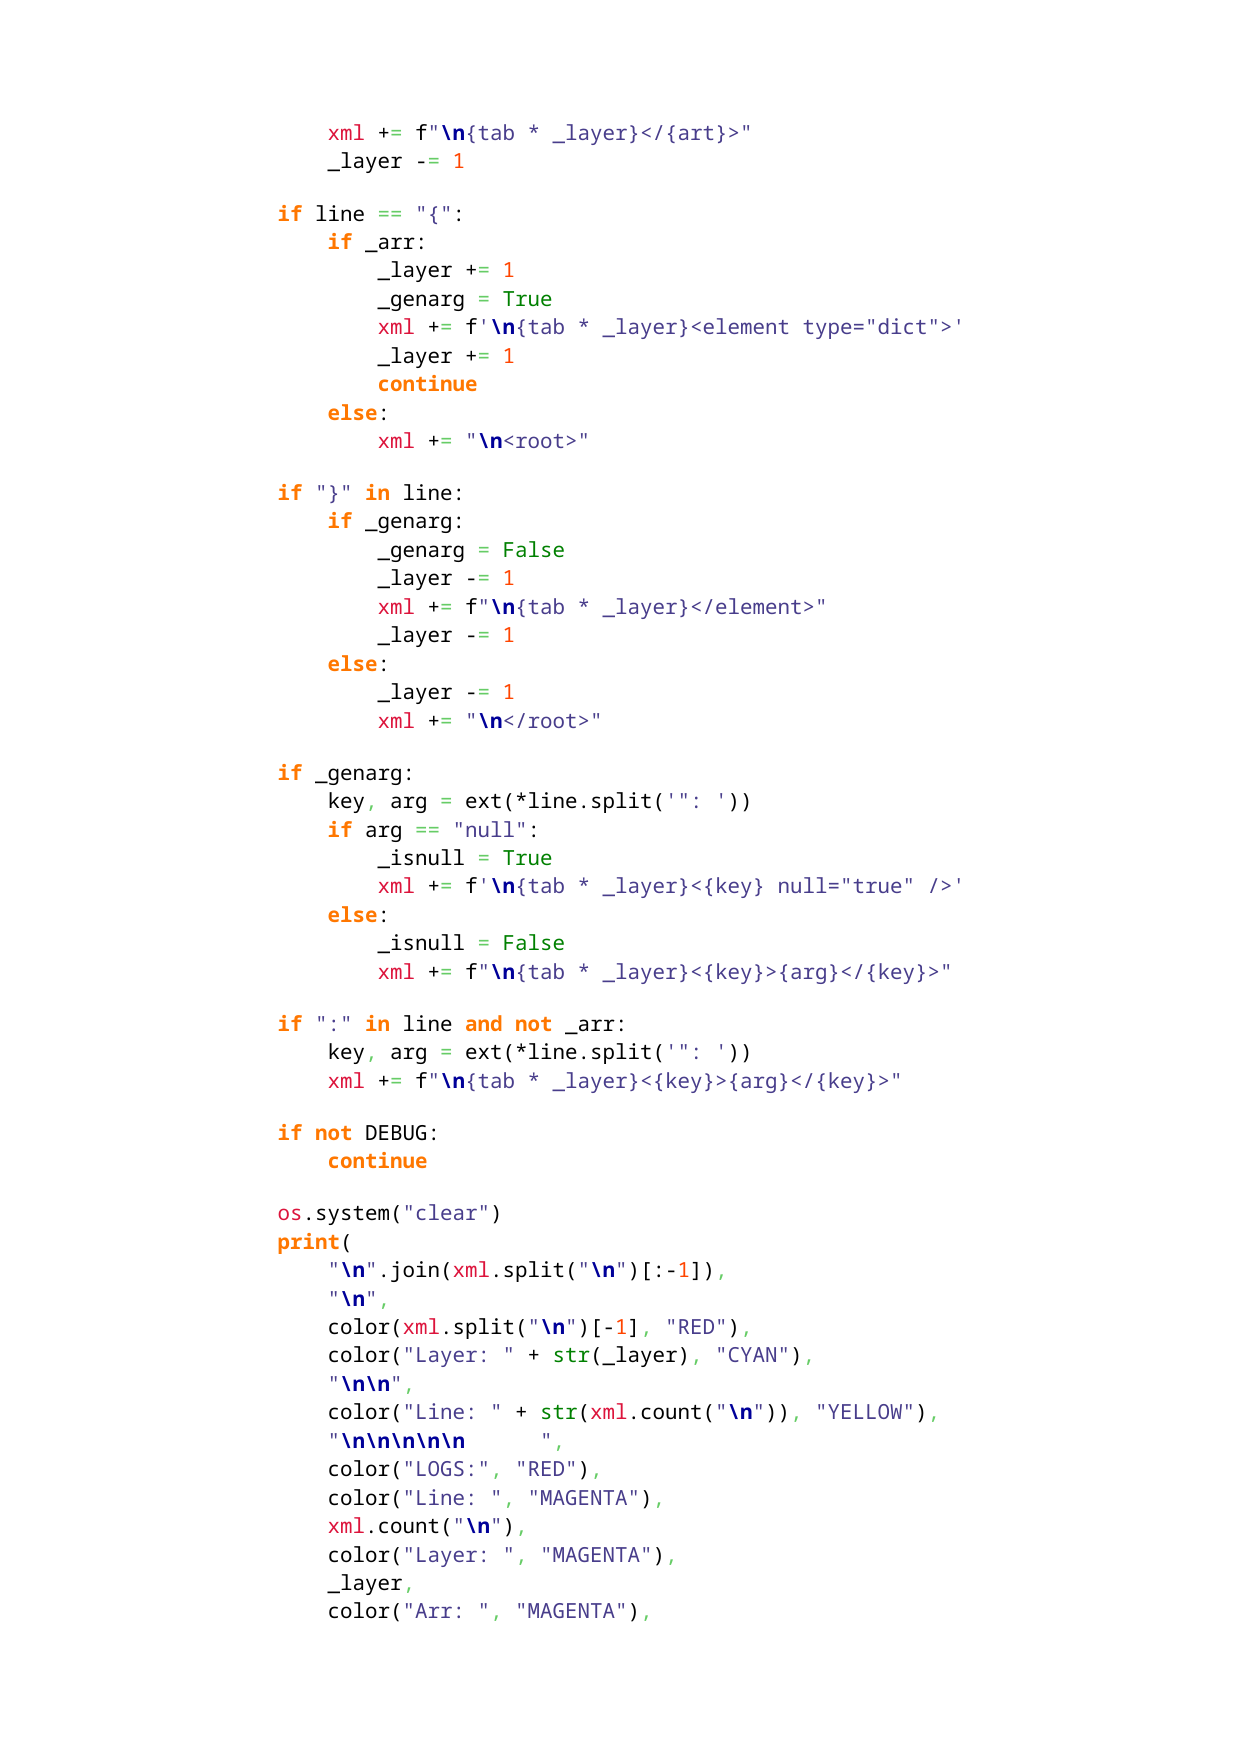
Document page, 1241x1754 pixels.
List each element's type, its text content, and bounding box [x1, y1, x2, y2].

text if "}" in line: [177, 478, 1152, 507]
text continue [177, 1146, 1152, 1175]
text xml += "\n<root>" [177, 426, 1152, 454]
text _genarg = False [177, 535, 1152, 563]
text os.system("clear") [177, 1198, 1152, 1227]
text if _genarg: [177, 758, 1152, 786]
text xml += f"\n{tab * _layer}<{key}>{arg}</{key}>" [177, 957, 1152, 985]
text _layer += 1 [177, 256, 1152, 284]
text continue [177, 369, 1152, 398]
text color("Arr: ", "MAGENTA"), [177, 1597, 1152, 1625]
text _genarg = True [177, 284, 1152, 312]
text else: [177, 900, 1152, 928]
text _layer, [177, 1568, 1152, 1597]
text color(xml.split("\n")[-1], "RED"), [177, 1312, 1152, 1341]
text if _arr: [177, 227, 1152, 256]
text _layer -= 1 [177, 677, 1152, 706]
text key, arg = ext(*line.split('": ')) [177, 786, 1152, 815]
text else: [177, 649, 1152, 677]
text "\n".join(xml.split("\n")[:-1]), [177, 1255, 1152, 1284]
text xml += f'\n{tab * _layer}<element type="dict">' [177, 312, 1152, 341]
text xml += f"\n{tab * _layer}</{art}>" [177, 118, 1152, 147]
text _isnull = False [177, 928, 1152, 957]
text print( [177, 1227, 1152, 1255]
text _layer -= 1 [177, 563, 1152, 592]
text key, arg = ext(*line.split('": ')) [177, 1037, 1152, 1066]
text color("Layer: " + str(_layer), "CYAN"), [177, 1341, 1152, 1369]
text _layer -= 1 [177, 620, 1152, 649]
text xml += f"\n{tab * _layer}</element>" [177, 592, 1152, 620]
text "\n", [177, 1284, 1152, 1312]
text "\n\n", [177, 1369, 1152, 1397]
text _isnull = True [177, 843, 1152, 872]
text color("Line: ", "MAGENTA"), [177, 1483, 1152, 1511]
text _layer += 1 [177, 341, 1152, 369]
text xml += "\n</root>" [177, 706, 1152, 734]
text if _genarg: [177, 507, 1152, 535]
text color("LOGS:", "RED"), [177, 1454, 1152, 1483]
text if arg == "null": [177, 815, 1152, 843]
text "\n\n\n\n\n ", [177, 1426, 1152, 1454]
text if ":" in line and not _arr: [177, 1009, 1152, 1037]
text color("Layer: ", "MAGENTA"), [177, 1540, 1152, 1568]
text else: [177, 398, 1152, 426]
text if line == "{": [177, 199, 1152, 227]
text color("Line: " + str(xml.count("\n")), "YELLOW"), [177, 1397, 1152, 1426]
text _layer -= 1 [177, 147, 1152, 175]
text xml += f'\n{tab * _layer}<{key} null="true" />' [177, 872, 1152, 900]
text xml += f"\n{tab * _layer}<{key}>{arg}</{key}>" [177, 1066, 1152, 1094]
text xml.count("\n"), [177, 1511, 1152, 1540]
text if not DEBUG: [177, 1118, 1152, 1146]
